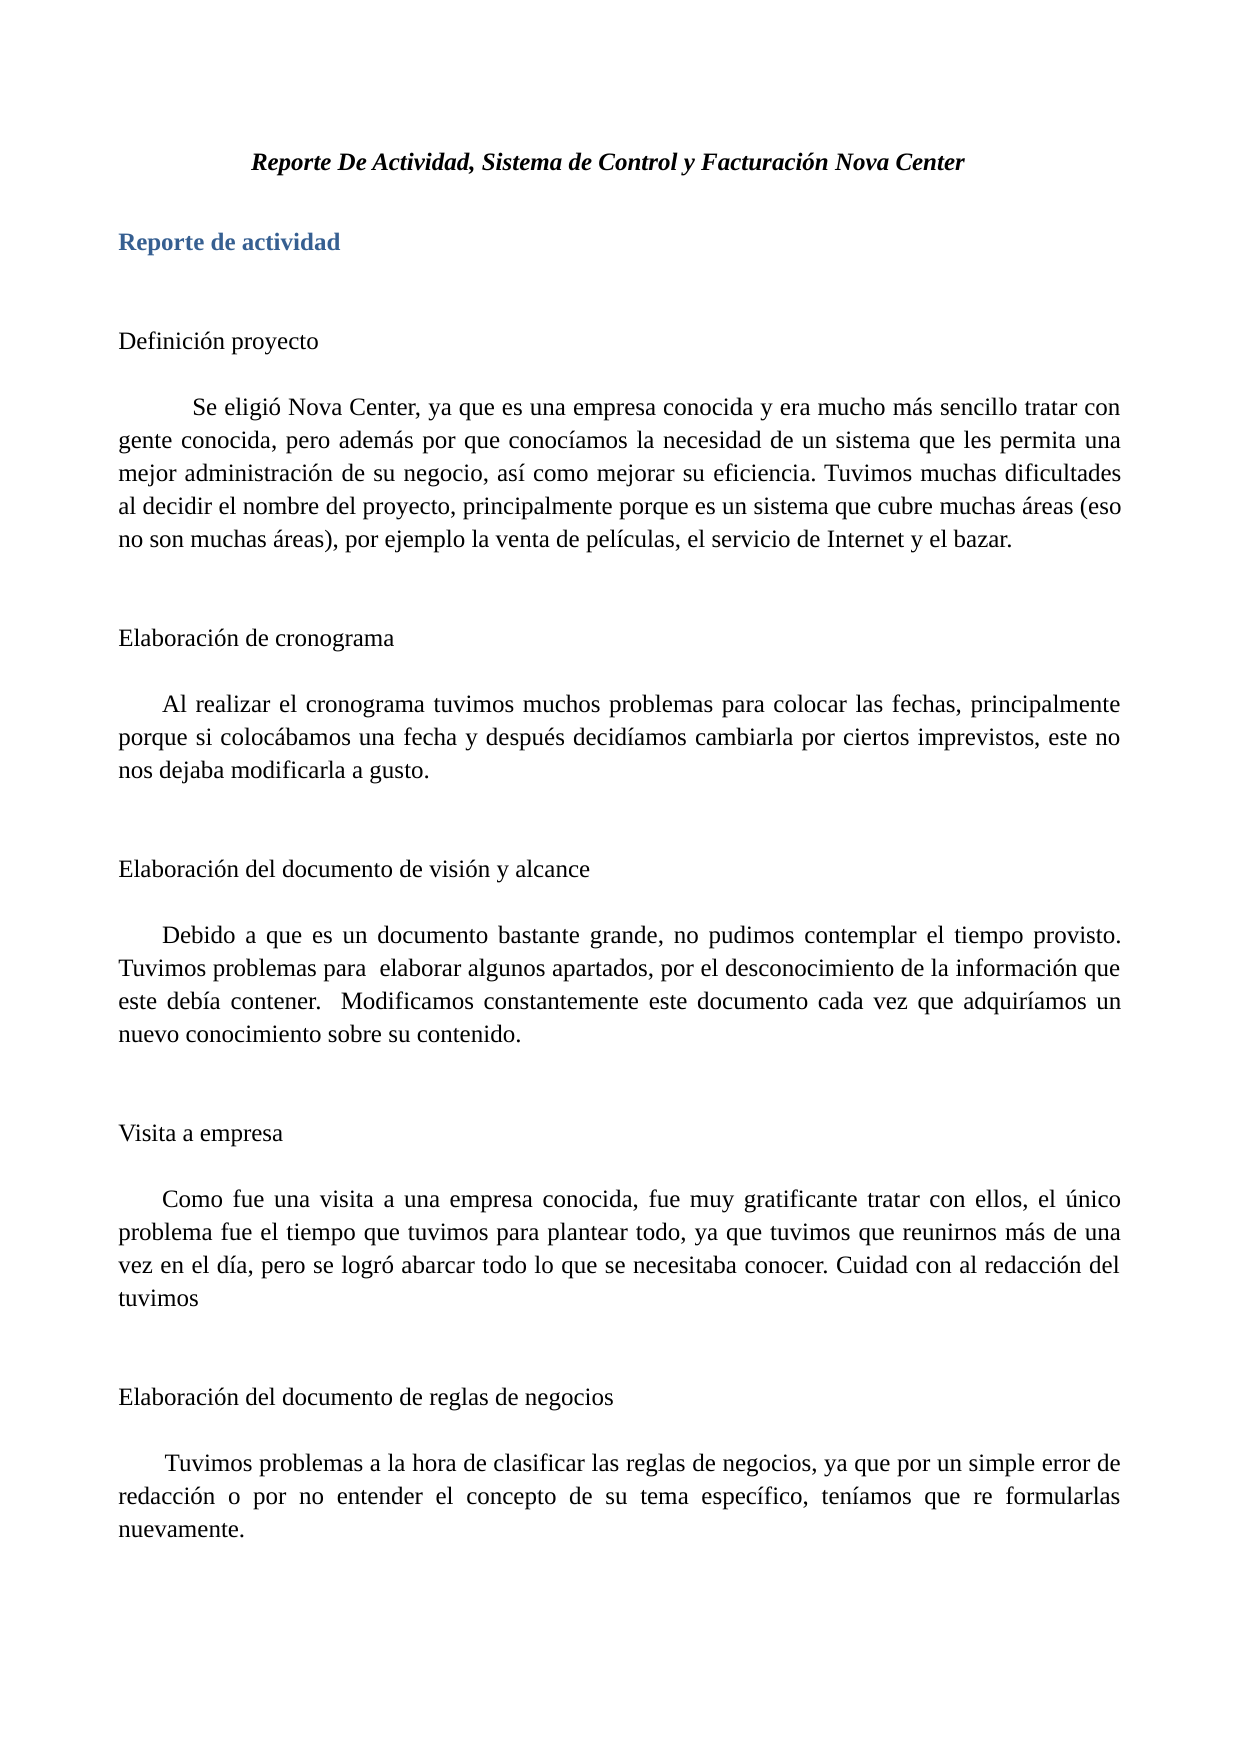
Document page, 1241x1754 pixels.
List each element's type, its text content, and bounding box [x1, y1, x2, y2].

text Al realizar el cronograma tuvimos muchos problemas para colocar las fechas, principalmente porque si colocábamos una fecha y después decidíamos cambiarla por ciertos imprevistos, este no nos dejaba modificarla a gusto. [118, 689, 1122, 784]
text Elaboración del documento de reglas de negocios [118, 1382, 1122, 1411]
subtitle Reporte de actividad [118, 227, 1122, 255]
text Visita a empresa [118, 1118, 1122, 1147]
text Debido a que es un documento bastante grande, no pudimos contemplar el tiempo provisto. Tuvimos problemas para elaborar algunos apartados, por el desconocimiento de la información que este debía contener. Modificamos constantemente este documento cada vez que adquiríamos un nuevo conocimiento sobre su contenido. [118, 920, 1122, 1048]
text Se eligió Nova Center, ya que es una empresa conocida y era mucho más sencillo tratar con gente conocida, pero además por que conocíamos la necesidad de un sistema que les permita una mejor administración de su negocio, así como mejorar su eficiencia. Tuvimos muchas dificultades al decidir el nombre del proyecto, principalmente porque es un sistema que cubre muchas áreas (eso no son muchas áreas), por ejemplo la venta de películas, el servicio de Internet y el bazar. [118, 392, 1122, 553]
text Como fue una visita a una empresa conocida, fue muy gratificante tratar con ellos, el único problema fue el tiempo que tuvimos para plantear todo, ya que tuvimos que reunirnos más de una vez en el día, pero se logró abarcar todo lo que se necesitaba conocer. Cuidad con al redacción del tuvimos [118, 1184, 1122, 1312]
text Tuvimos problemas a la hora de clasificar las reglas de negocios, ya que por un simple error de redacción o por no entender el concepto de su tema específico, teníamos que re formularlas nuevamente. [118, 1448, 1122, 1543]
text Elaboración del documento de visión y alcance [118, 854, 1122, 883]
text Definición proyecto [118, 326, 1122, 354]
text Elaboración de cronograma [118, 623, 1122, 652]
